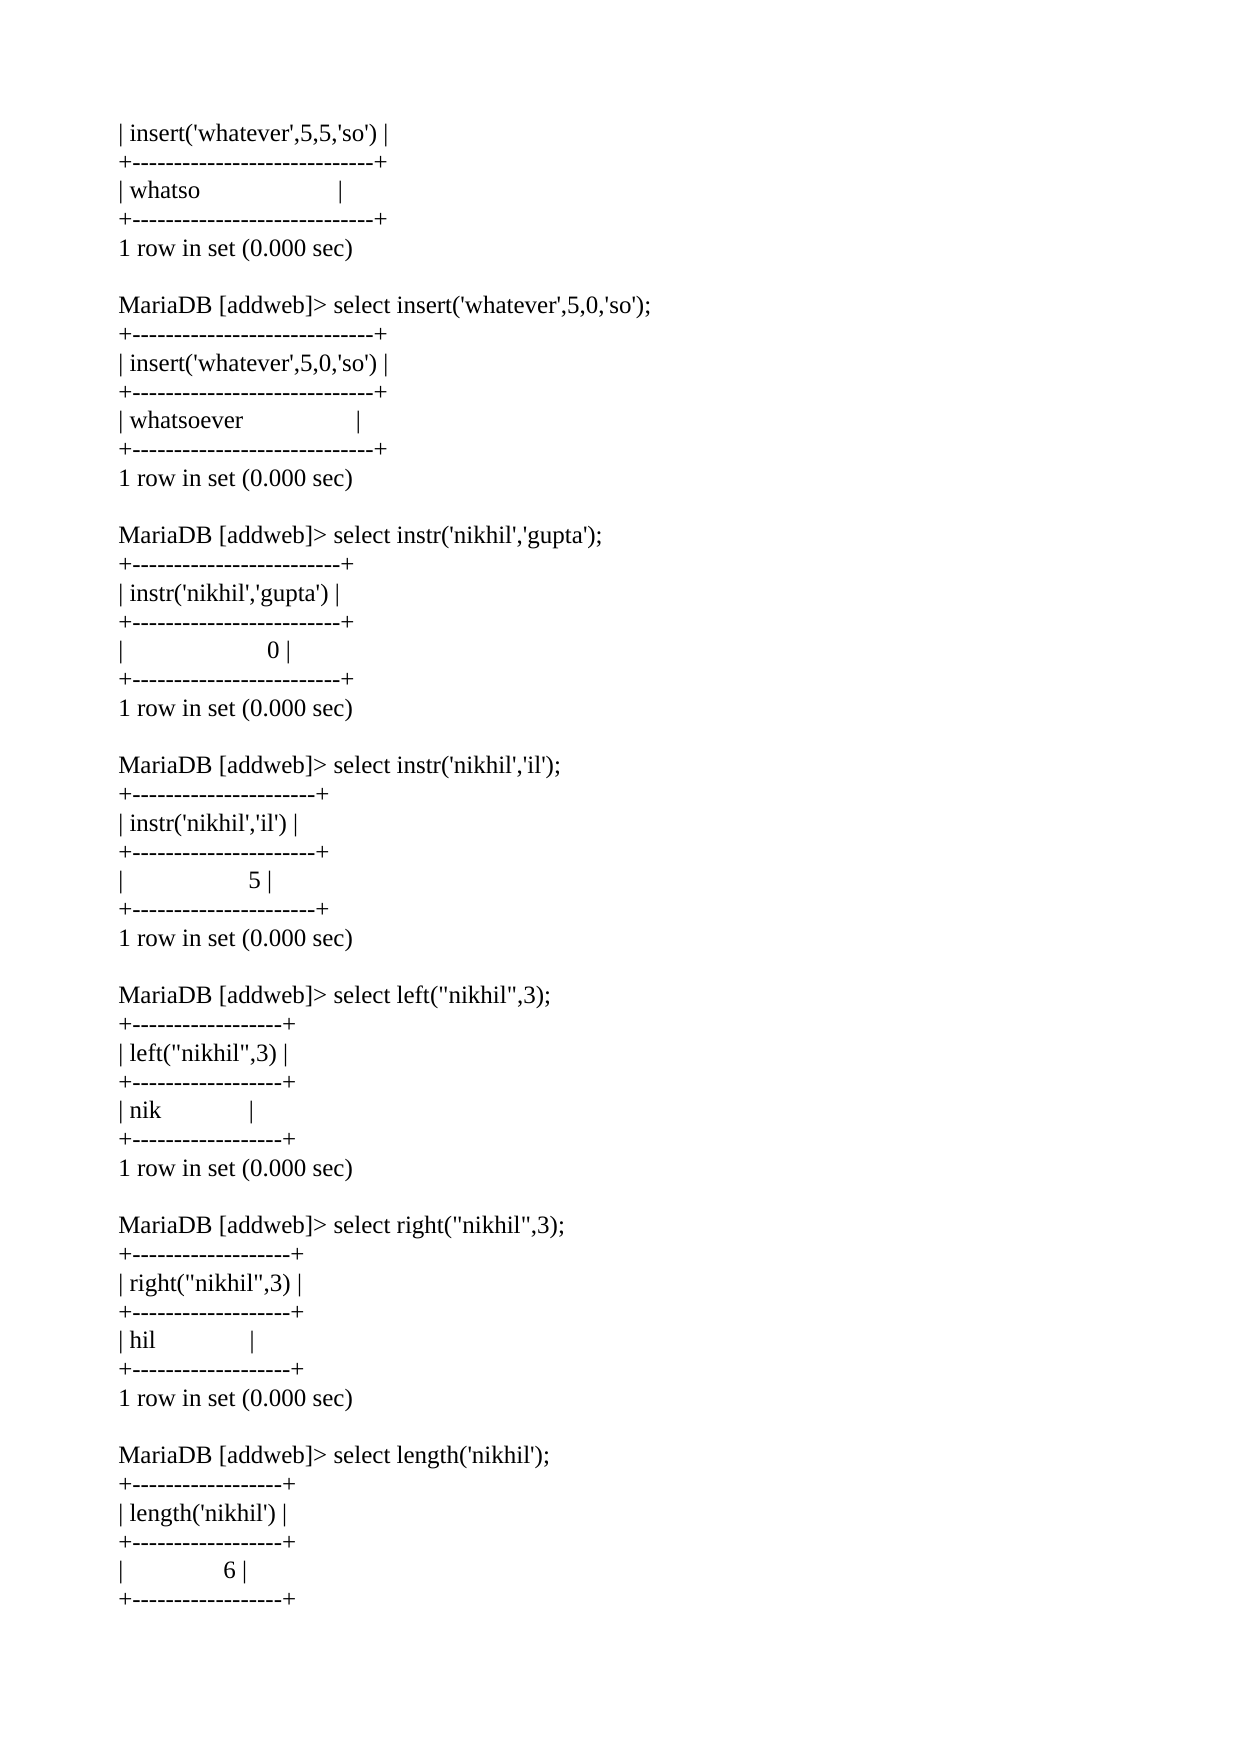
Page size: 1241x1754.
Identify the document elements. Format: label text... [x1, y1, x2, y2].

text MariaDB [addweb]> select instr('nikhil','gupta'); [118, 521, 1122, 549]
text | 6 | [118, 1556, 1122, 1584]
text +----------------------+ [118, 894, 1122, 923]
text 1 row in set (0.000 sec) [118, 1153, 1122, 1182]
text | right("nikhil",3) | [118, 1268, 1122, 1297]
text | length('nikhil') | [118, 1498, 1122, 1527]
text +-------------------------+ [118, 607, 1122, 636]
text | left("nikhil",3) | [118, 1038, 1122, 1067]
text | instr('nikhil','gupta') | [118, 578, 1122, 607]
text +------------------+ [118, 1124, 1122, 1153]
text 1 row in set (0.000 sec) [118, 463, 1122, 492]
text MariaDB [addweb]> select instr('nikhil','il'); [118, 751, 1122, 779]
text +-----------------------------+ [118, 319, 1122, 348]
text +----------------------+ [118, 837, 1122, 866]
text | insert('whatever',5,0,'so') | [118, 348, 1122, 377]
text | insert('whatever',5,5,'so') | [118, 118, 1122, 147]
text 1 row in set (0.000 sec) [118, 233, 1122, 262]
text +-----------------------------+ [118, 204, 1122, 233]
text +------------------+ [118, 1527, 1122, 1556]
text +-------------------+ [118, 1239, 1122, 1268]
text | whatso | [118, 176, 1122, 204]
text +-------------------------+ [118, 549, 1122, 578]
text 1 row in set (0.000 sec) [118, 693, 1122, 722]
text +-----------------------------+ [118, 377, 1122, 406]
text | 5 | [118, 866, 1122, 894]
text MariaDB [addweb]> select insert('whatever',5,0,'so'); [118, 291, 1122, 319]
text | nik | [118, 1096, 1122, 1124]
text +-------------------+ [118, 1354, 1122, 1383]
text MariaDB [addweb]> select left("nikhil",3); [118, 981, 1122, 1009]
text +----------------------+ [118, 779, 1122, 808]
text +-------------------+ [118, 1297, 1122, 1326]
text +------------------+ [118, 1469, 1122, 1498]
text +------------------+ [118, 1584, 1122, 1613]
text +------------------+ [118, 1009, 1122, 1038]
text | 0 | [118, 636, 1122, 664]
text +-----------------------------+ [118, 434, 1122, 463]
text +------------------+ [118, 1067, 1122, 1096]
text +-------------------------+ [118, 664, 1122, 693]
text | whatsoever | [118, 406, 1122, 434]
text 1 row in set (0.000 sec) [118, 923, 1122, 952]
text | hil | [118, 1326, 1122, 1354]
text MariaDB [addweb]> select right("nikhil",3); [118, 1211, 1122, 1239]
text MariaDB [addweb]> select length('nikhil'); [118, 1441, 1122, 1469]
text | instr('nikhil','il') | [118, 808, 1122, 837]
text +-----------------------------+ [118, 147, 1122, 176]
text 1 row in set (0.000 sec) [118, 1383, 1122, 1412]
